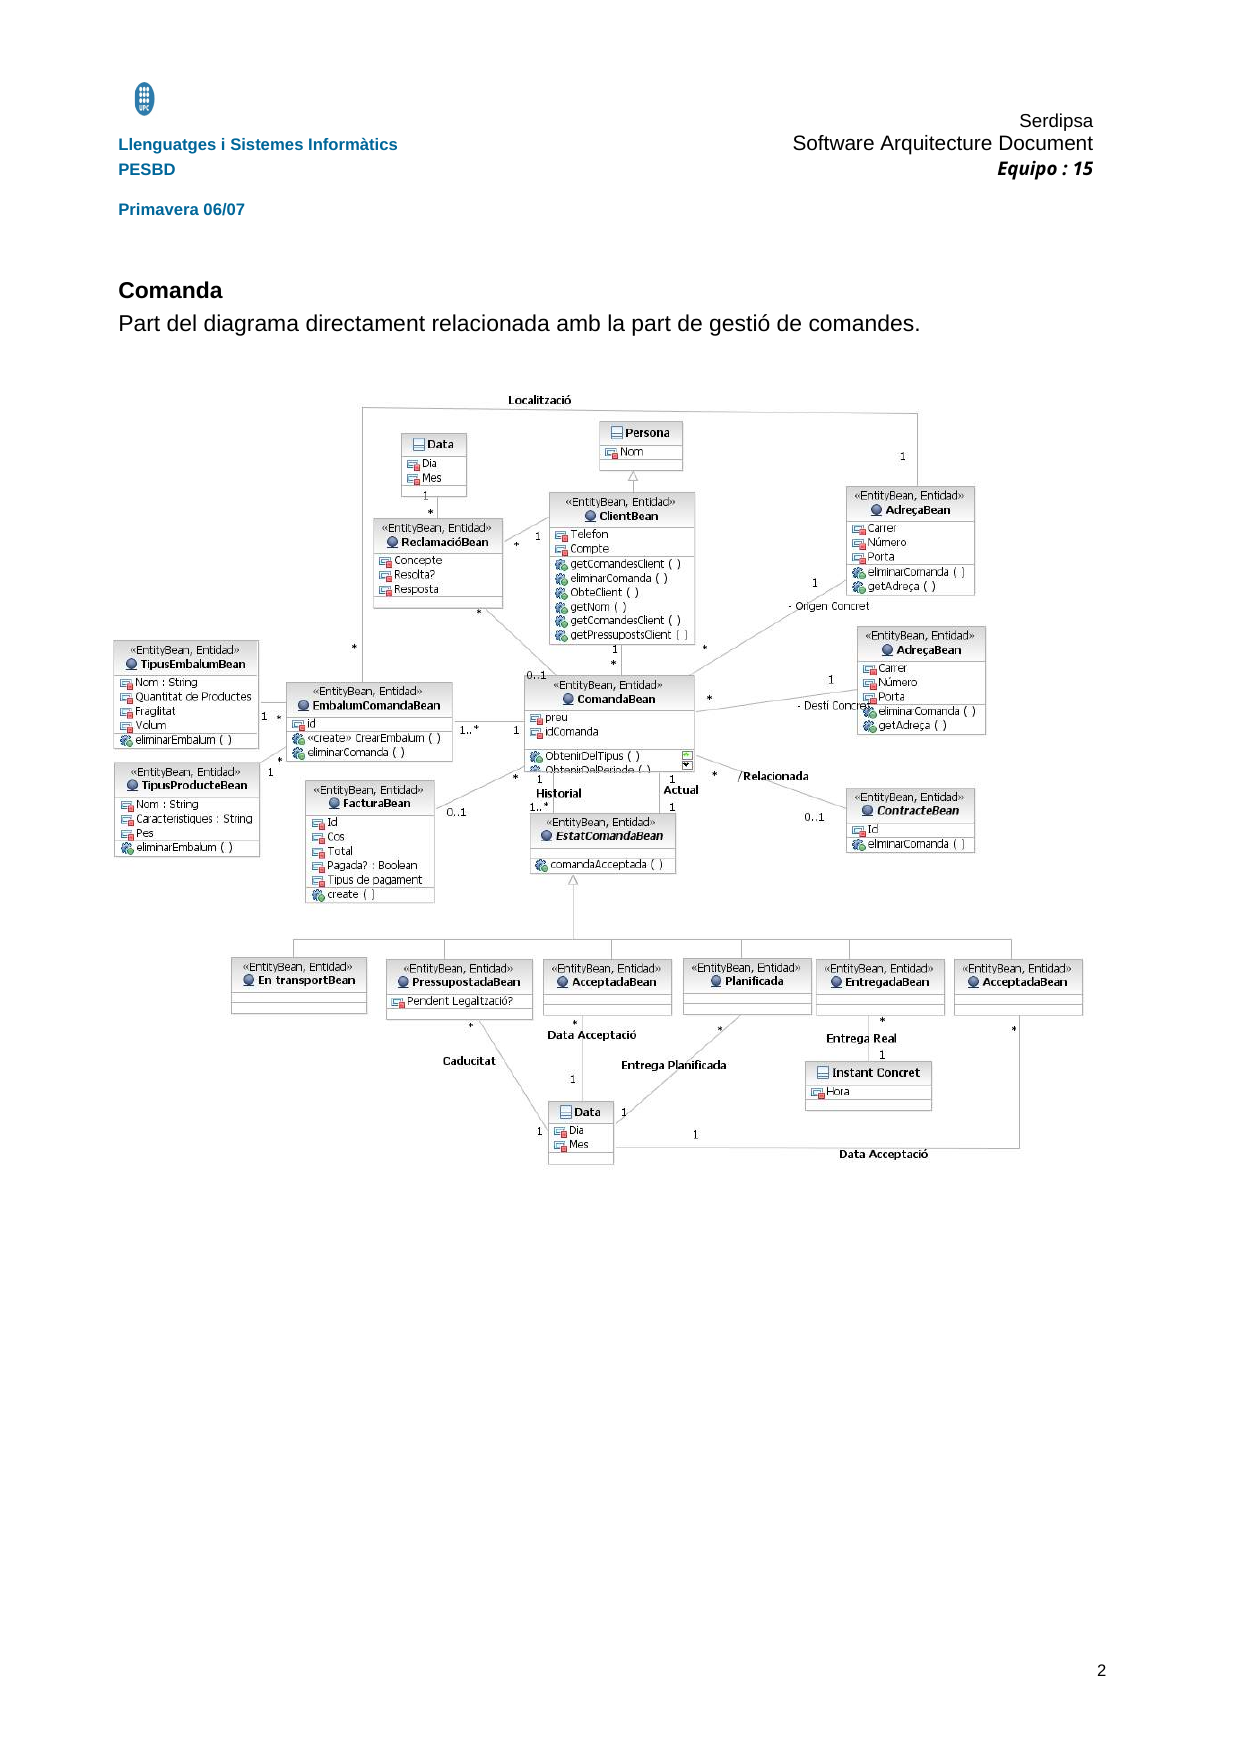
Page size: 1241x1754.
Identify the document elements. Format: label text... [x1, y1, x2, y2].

subtitle Comanda [118, 277, 1106, 303]
picture [105, 352, 1094, 1182]
text Part del diagrama directament relacionada amb la part de gestió de comandes. [118, 310, 1106, 336]
